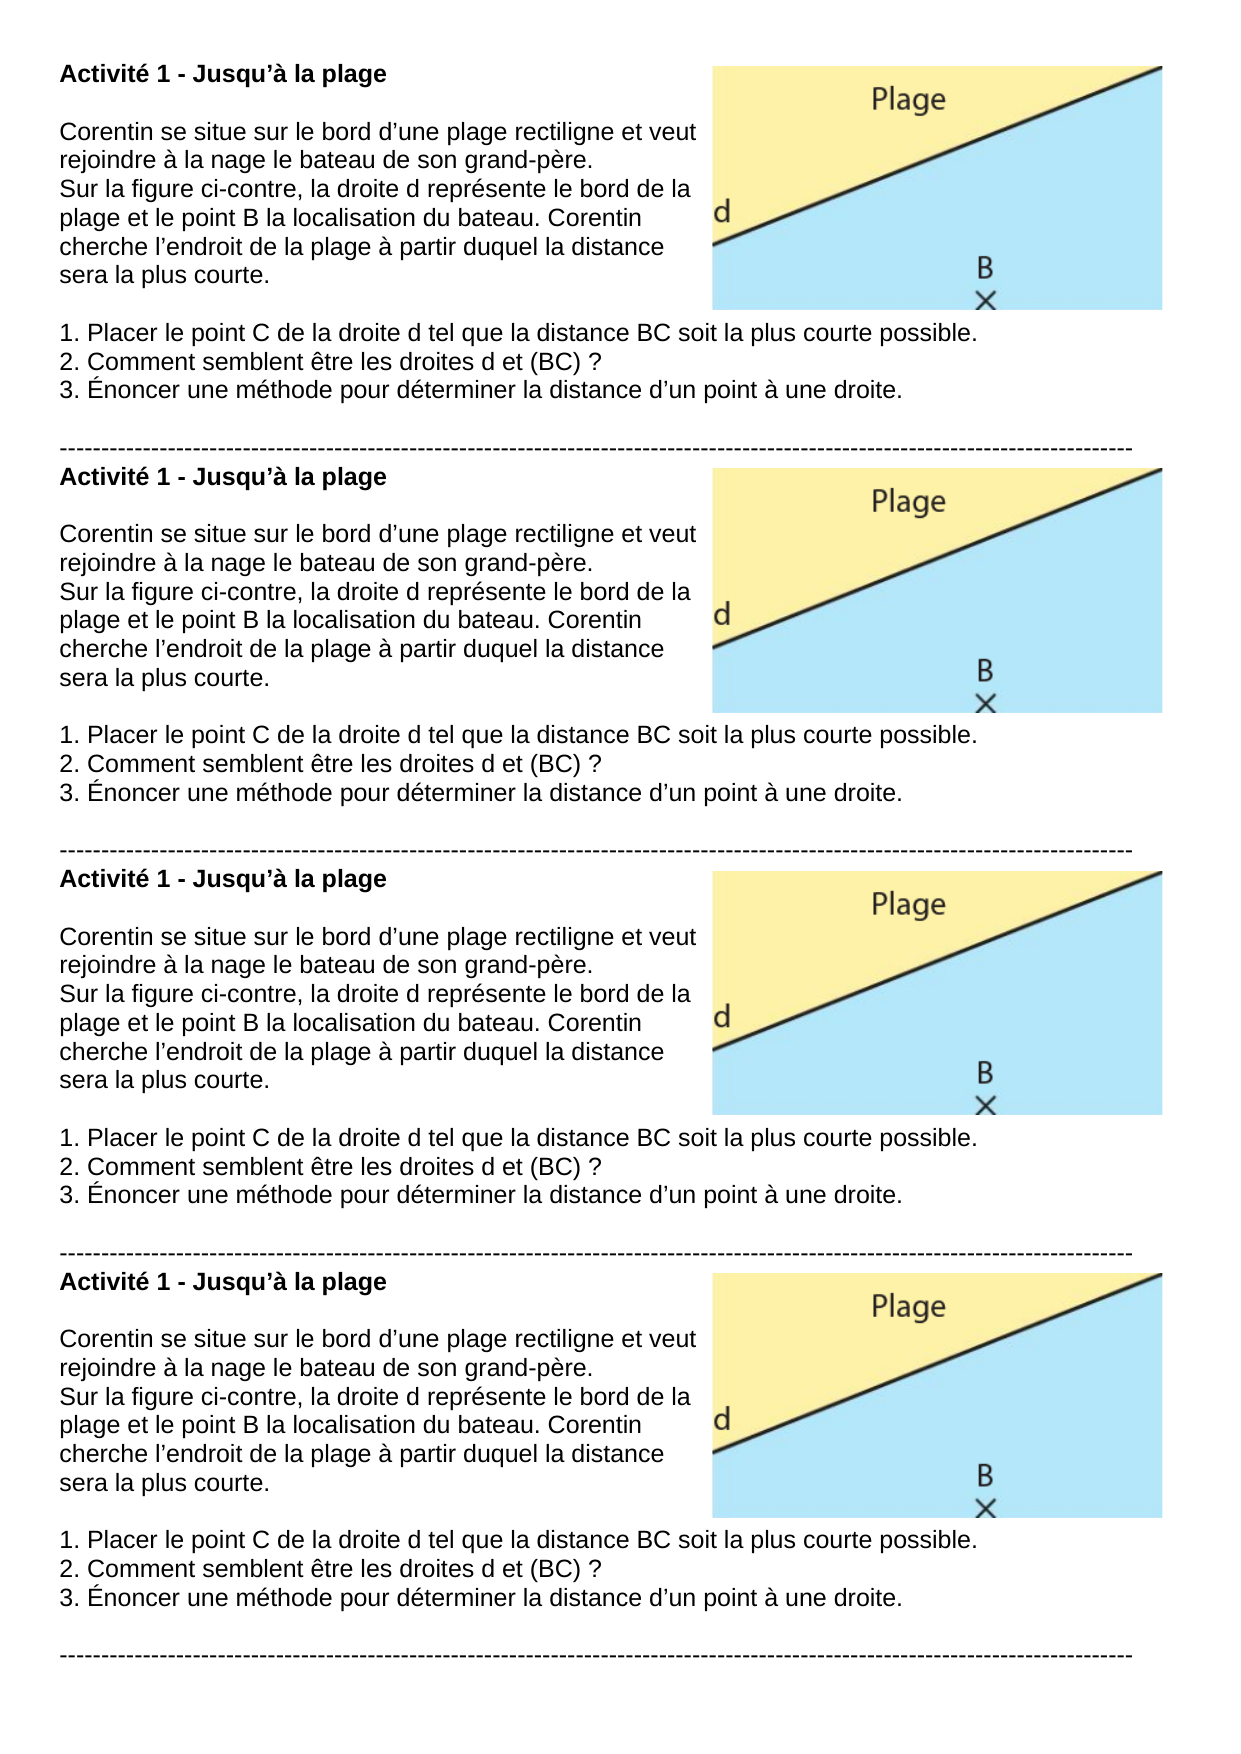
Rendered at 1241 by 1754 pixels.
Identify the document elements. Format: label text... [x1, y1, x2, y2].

text Corentin se situe sur le bord d’une plage rectiligne et veut rejoindre à la nage le bateau de son grand-père. [59, 922, 712, 979]
text Sur la figure ci-contre, la droite d représente le bord de la plage et le point B la localisation du bateau. Corentin cherche l’endroit de la plage à partir duquel la distance sera la plus courte. 1. Placer le point C de la droite d tel que la distance BC soit la plus courte possible. 2. Comment semblent être les droites d et (BC) ? 3. Énoncer une méthode pour déterminer la distance d’un point à une droite. [59, 979, 1181, 1209]
picture [712, 871, 1163, 1115]
text Sur la figure ci-contre, la droite d représente le bord de la plage et le point B la localisation du bateau. Corentin cherche l’endroit de la plage à partir duquel la distance sera la plus courte. 1. Placer le point C de la droite d tel que la distance BC soit la plus courte possible. 2. Comment semblent être les droites d et (BC) ? 3. Énoncer une méthode pour déterminer la distance d’un point à une droite. [59, 577, 1181, 807]
text Activité 1 - Jusqu’à la plage [59, 864, 1181, 893]
text --------------------------------------------------------------------------------------------------------------------------------- [59, 1640, 1181, 1669]
picture [712, 66, 1163, 310]
text Sur la figure ci-contre, la droite d représente le bord de la plage et le point B la localisation du bateau. Corentin cherche l’endroit de la plage à partir duquel la distance sera la plus courte. 1. Placer le point C de la droite d tel que la distance BC soit la plus courte possible. 2. Comment semblent être les droites d et (BC) ? 3. Énoncer une méthode pour déterminer la distance d’un point à une droite. [59, 174, 1181, 404]
picture [712, 468, 1163, 713]
text Corentin se situe sur le bord d’une plage rectiligne et veut rejoindre à la nage le bateau de son grand-père. [59, 117, 712, 174]
text --------------------------------------------------------------------------------------------------------------------------------- [59, 1238, 1181, 1267]
text Corentin se situe sur le bord d’une plage rectiligne et veut rejoindre à la nage le bateau de son grand-père. [59, 519, 712, 577]
text Corentin se situe sur le bord d’une plage rectiligne et veut rejoindre à la nage le bateau de son grand-père. [59, 1324, 712, 1382]
text Activité 1 - Jusqu’à la plage [59, 59, 1181, 88]
text Activité 1 - Jusqu’à la plage [59, 462, 1181, 490]
text Activité 1 - Jusqu’à la plage [59, 1267, 1181, 1295]
picture [712, 1273, 1163, 1518]
text --------------------------------------------------------------------------------------------------------------------------------- [59, 835, 1181, 864]
text --------------------------------------------------------------------------------------------------------------------------------- [59, 433, 1181, 462]
text Sur la figure ci-contre, la droite d représente le bord de la plage et le point B la localisation du bateau. Corentin cherche l’endroit de la plage à partir duquel la distance sera la plus courte. 1. Placer le point C de la droite d tel que la distance BC soit la plus courte possible. 2. Comment semblent être les droites d et (BC) ? 3. Énoncer une méthode pour déterminer la distance d’un point à une droite. [59, 1382, 1181, 1612]
